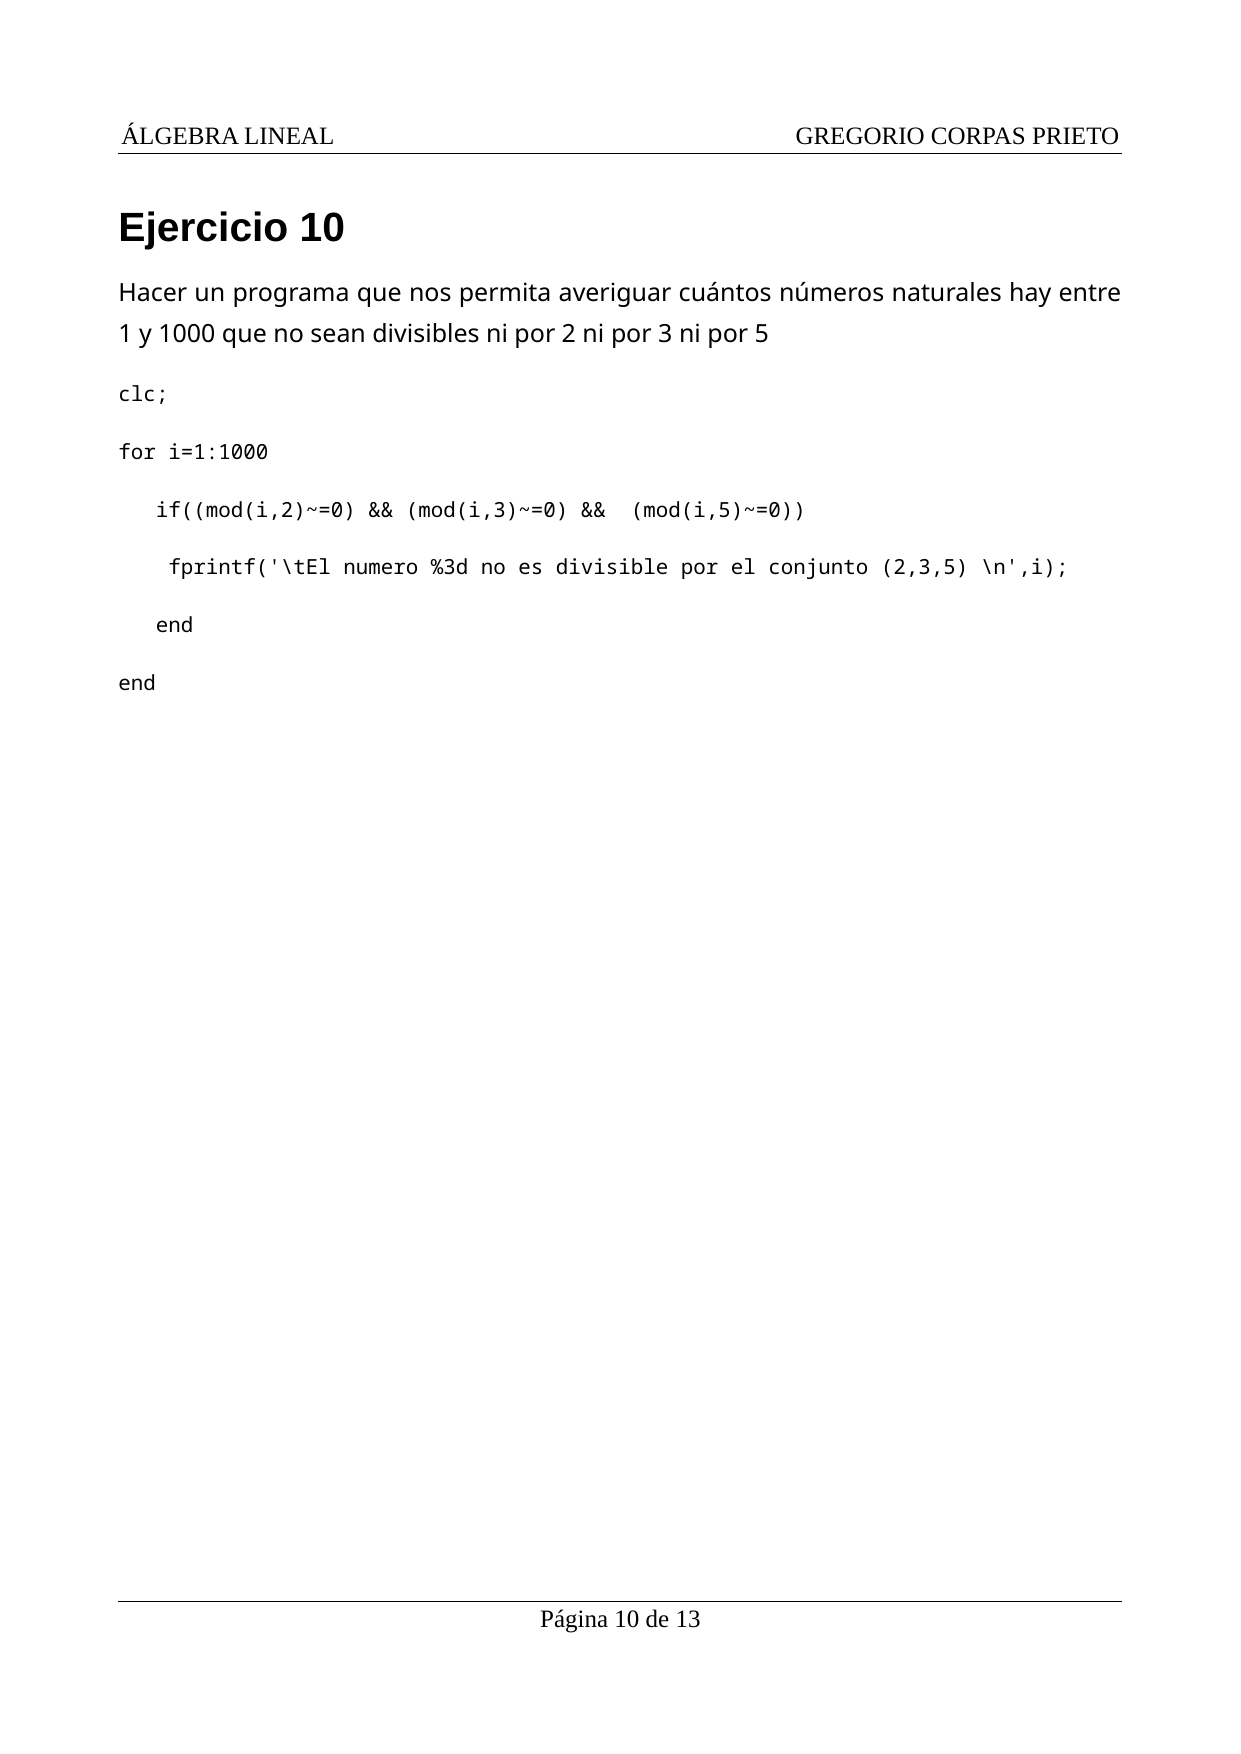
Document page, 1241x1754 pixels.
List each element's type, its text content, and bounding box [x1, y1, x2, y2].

text if((mod(i,2)~=0) && (mod(i,3)~=0) && (mod(i,5)~=0)) [118, 495, 1122, 523]
text end [118, 668, 1122, 696]
text end [118, 610, 1122, 638]
text clc; [118, 379, 1122, 408]
text Hacer un programa que nos permita averiguar cuántos números naturales hay entre 1 y 1000 que no sean divisibles ni por 2 ni por 3 ni por 5 [118, 274, 1122, 349]
subtitle Ejercicio 10 [118, 203, 1122, 250]
text for i=1:1000 [118, 437, 1122, 466]
text fprintf('\tEl numero %3d no es divisible por el conjunto (2,3,5) \n',i); [118, 552, 1122, 581]
